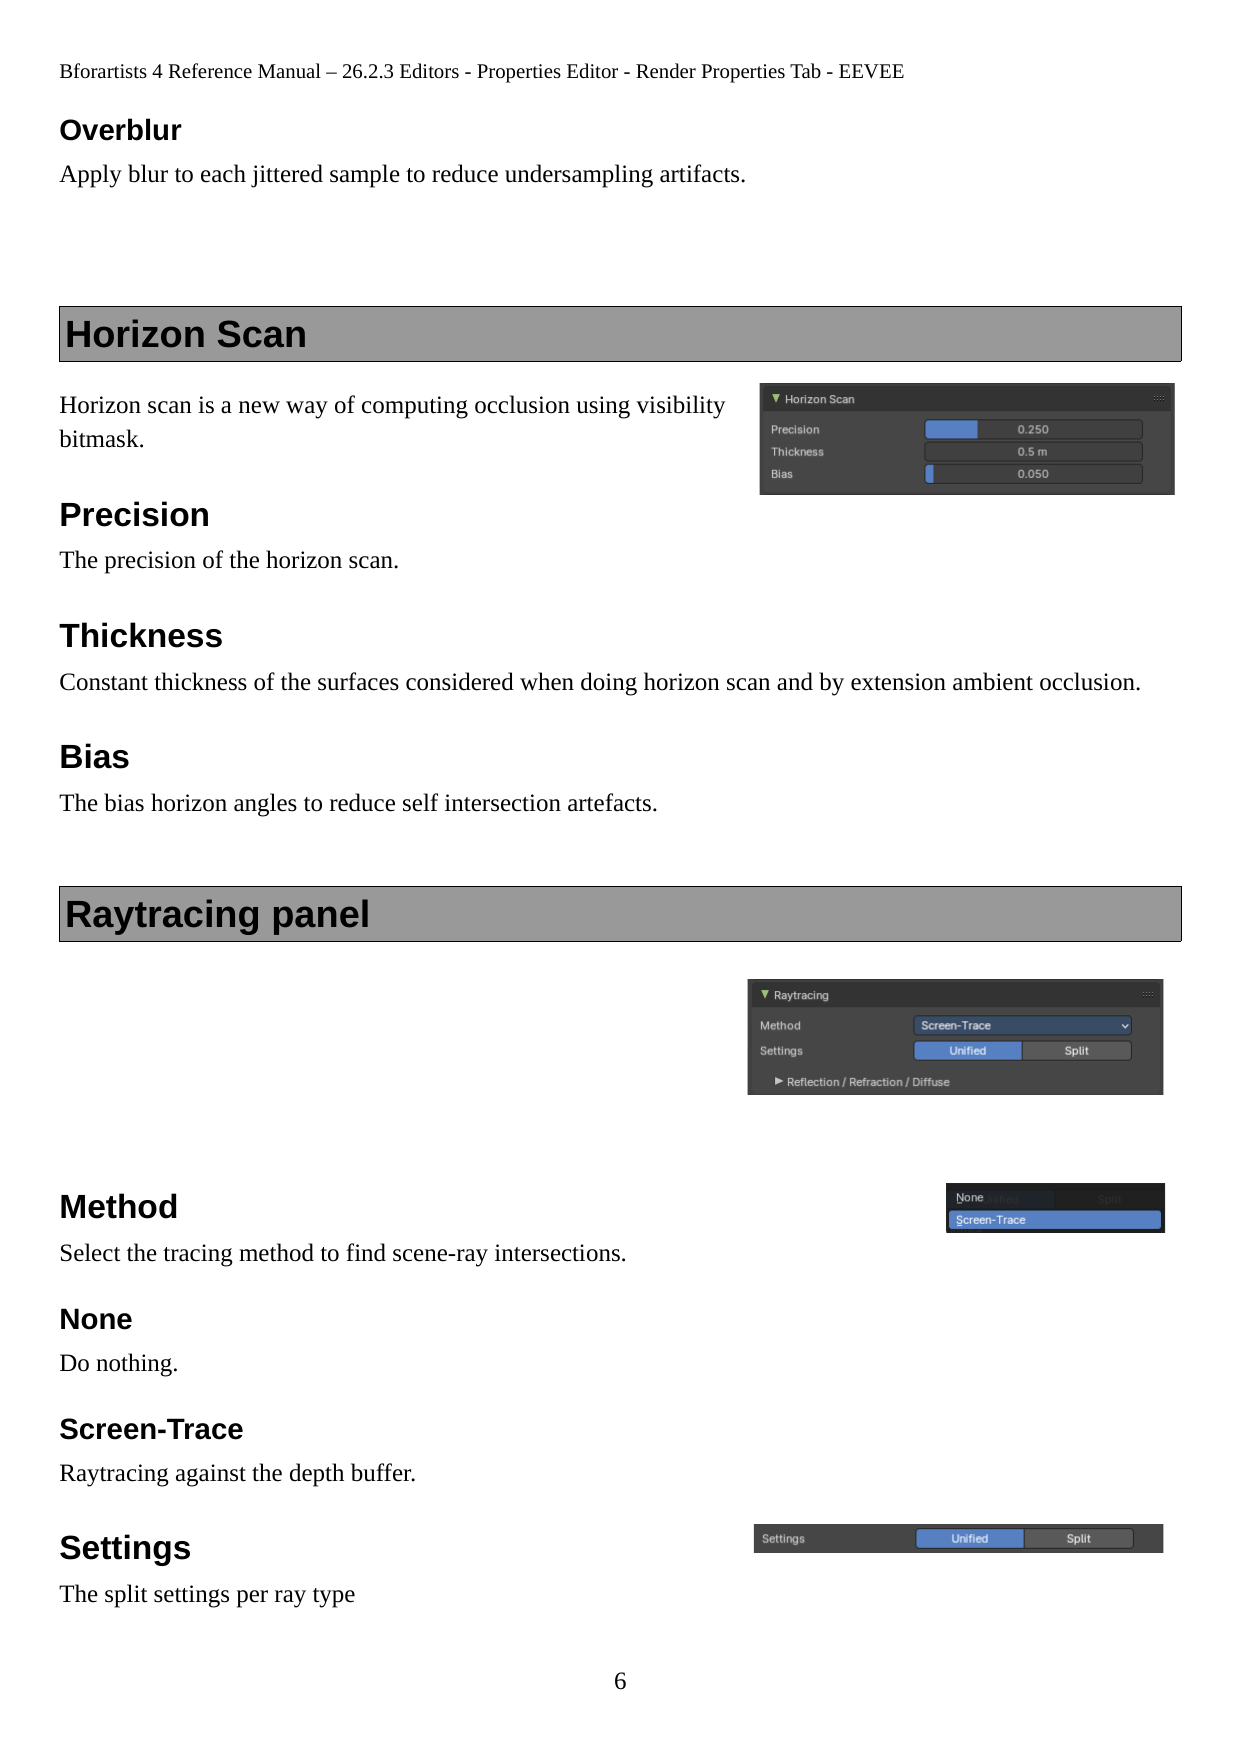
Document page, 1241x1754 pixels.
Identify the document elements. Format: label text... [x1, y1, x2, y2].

table_header Horizon Scan [60, 307, 1181, 361]
text Do nothing. [59, 1348, 1181, 1377]
subtitle Screen-Trace [59, 1412, 1181, 1445]
subtitle Thickness [59, 616, 1181, 654]
picture [747, 979, 1164, 1095]
picture [946, 1183, 1166, 1233]
subtitle Precision [59, 494, 1181, 533]
subtitle [1166, 1187, 1181, 1226]
text The split settings per ray type [59, 1579, 1181, 1608]
text Select the tracing method to find scene-ray intersections. [59, 1238, 1181, 1267]
picture [753, 1524, 1164, 1553]
subtitle Method [59, 1187, 946, 1226]
text Apply blur to each jittered sample to reduce undersampling artifacts. [59, 159, 1181, 188]
subtitle Settings [59, 1528, 1181, 1566]
text Constant thickness of the surfaces considered when doing horizon scan and by extension ambient occlusion. [59, 667, 1181, 695]
subtitle Bias [59, 737, 1181, 775]
text Horizon scan is a new way of computing occlusion using visibility bitmask. [59, 390, 759, 453]
table_header Raytracing panel [60, 887, 1181, 941]
subtitle Overblur [59, 113, 1181, 146]
text The precision of the horizon scan. [59, 546, 1181, 574]
subtitle None [59, 1302, 1181, 1336]
text The bias horizon angles to reduce self intersection artefacts. [59, 788, 1181, 816]
picture [759, 383, 1175, 495]
text Raytracing against the depth buffer. [59, 1458, 1181, 1487]
